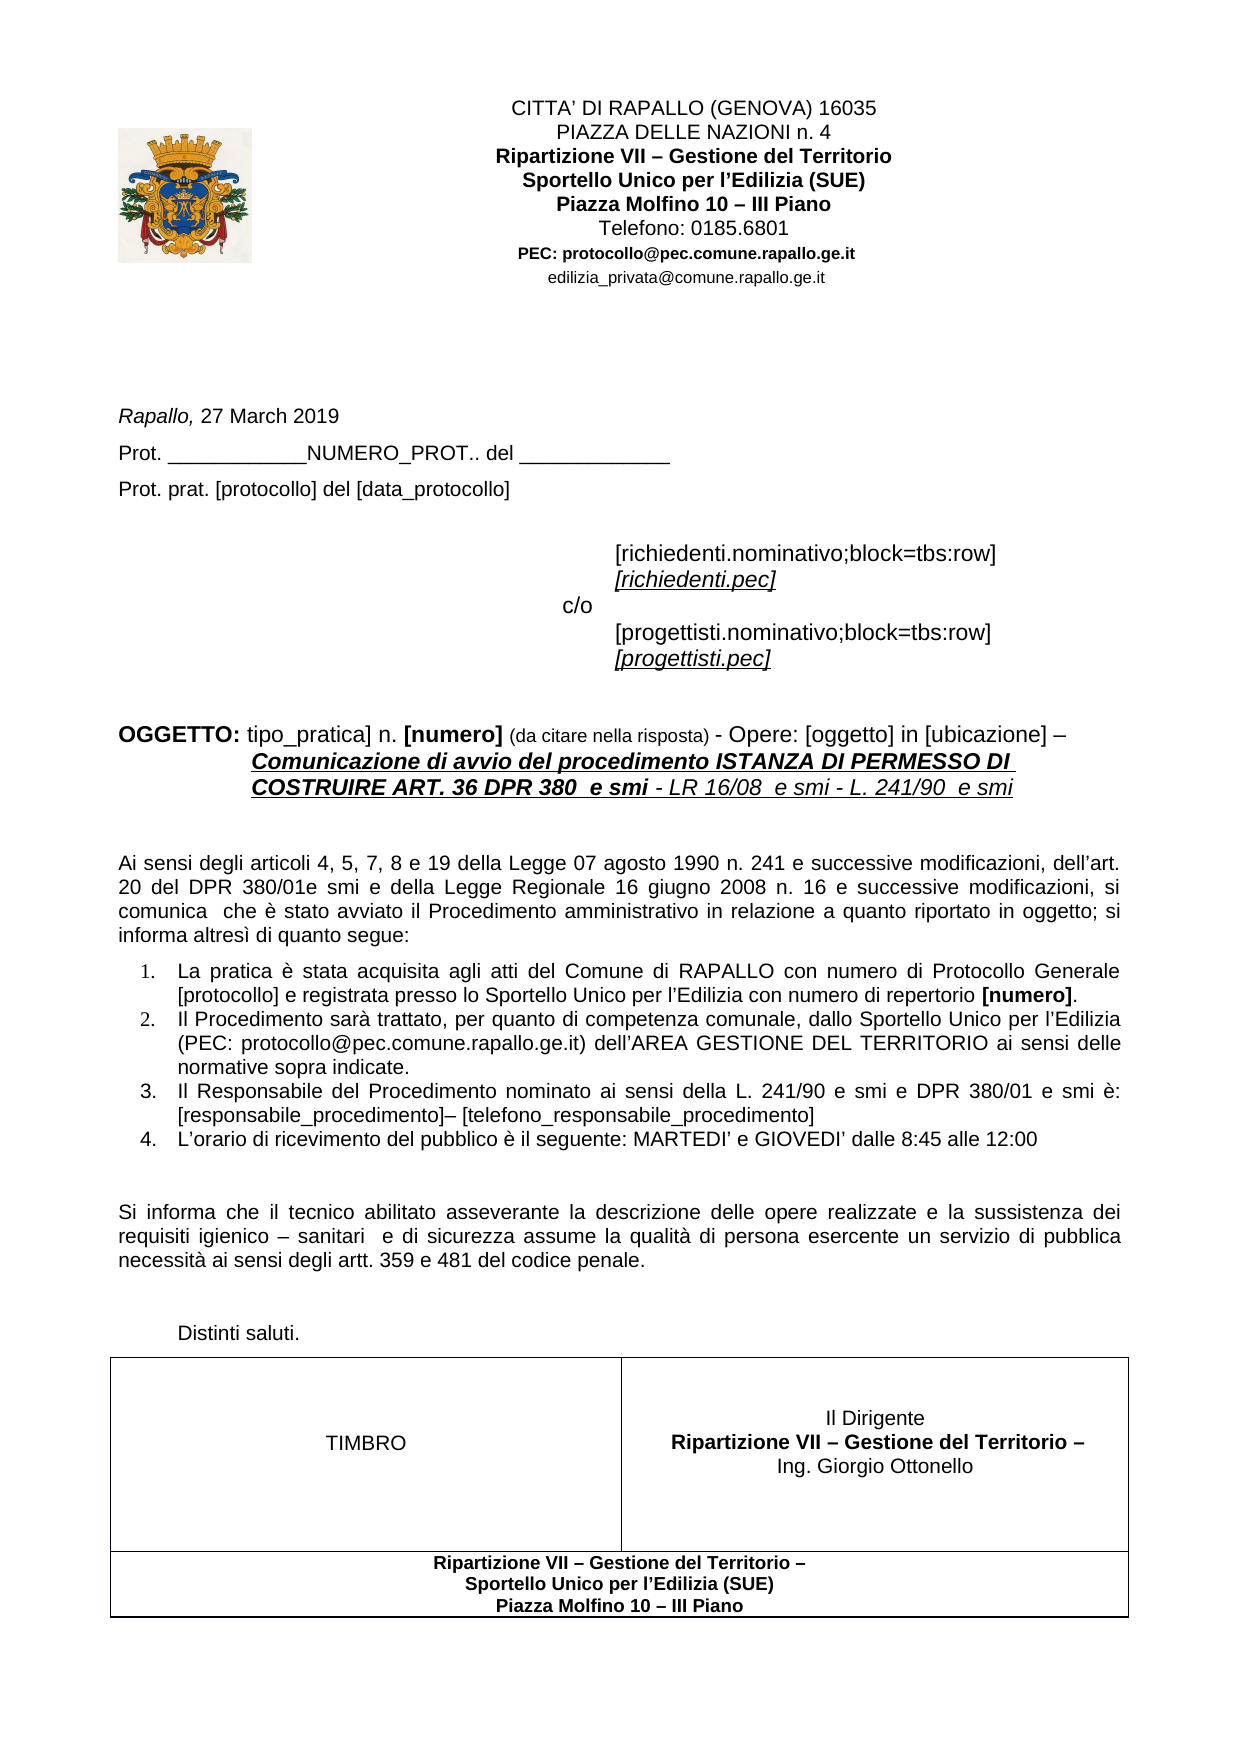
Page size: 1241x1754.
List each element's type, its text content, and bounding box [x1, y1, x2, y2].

table_cell [107, 540, 604, 592]
text Ai sensi degli articoli 4, 5, 7, 8 e 19 della Legge 07 agosto 1990 n. 241 e successive modificazioni, dell’art. 20 del DPR 380/01e smi e della Legge Regionale 16 giugno 2008 n. 16 e successive modificazioni, si comunica che è stato avviato il Procedimento amministrativo in relazione a quanto riportato in oggetto; si informa altresì di quanto segue: [118, 851, 1122, 946]
table_cell Ripartizione VII – Gestione del Territorio – Sportello Unico per l’Edilizia (SUE) Piazza Molfino 10 – III Piano [111, 1552, 1128, 1616]
text Prot. prat. [protocollo] del [data_protocollo] [118, 477, 1122, 501]
list L’orario di ricevimento del pubblico è il seguente: MARTEDI’ e GIOVEDI’ dalle 8:45 alle 12:00 [140, 1127, 1122, 1151]
list La pratica è stata acquisita agli atti del Comune di RAPALLO con numero di Protocollo Generale [protocollo] e registrata presso lo Sportello Unico per l’Edilizia con numero di repertorio [numero]. [140, 959, 1122, 1007]
table_header [107, 513, 604, 540]
list Il Procedimento sarà trattato, per quanto di competenza comunale, dallo Sportello Unico per l’Edilizia (PEC: protocollo@pec.comune.rapallo.ge.it) dell’AREA GESTIONE DEL TERRITORIO ai sensi delle normative sopra indicate. [140, 1007, 1122, 1079]
table_cell [604, 593, 1101, 619]
picture [118, 128, 252, 263]
table_cell c/o [107, 593, 604, 619]
text Rapallo, 27 March 2019 [118, 404, 1122, 428]
table_header [604, 513, 1101, 540]
text OGGETTO: tipo_pratica] n. [numero] (da citare nella risposta) - Opere: [oggetto] in [ubicazione] – Comunicazione di avvio del procedimento ISTANZA DI PERMESSO DI COSTRUIRE ART. 36 DPR 380 e smi - LR 16/08 e smi - L. 241/90 e smi [118, 721, 1122, 801]
table_cell [107, 619, 604, 671]
table_header TIMBRO [111, 1358, 621, 1551]
list Distinti saluti. [177, 1321, 1122, 1345]
table_header Il Dirigente Ripartizione VII – Gestione del Territorio – Ing. Giorgio Ottonello [622, 1358, 1128, 1551]
text Si informa che il tecnico abilitato asseverante la descrizione delle opere realizzate e la sussistenza dei requisiti igienico – sanitari e di sicurezza assume la qualità di persona esercente un servizio di pubblica necessità ai sensi degli artt. 359 e 481 del codice penale. [118, 1200, 1122, 1272]
table_cell [richiedenti.nominativo;block=tbs:row] [richiedenti.pec] [604, 540, 1101, 592]
table_cell [progettisti.nominativo;block=tbs:row] [progettisti.pec] [604, 619, 1101, 671]
text Prot. ____________NUMERO_PROT.. del _____________ [118, 440, 1122, 464]
list Il Responsabile del Procedimento nominato ai sensi della L. 241/90 e smi e DPR 380/01 e smi è: [responsabile_procedimento]– [telefono_responsabile_procedimento] [140, 1079, 1122, 1127]
